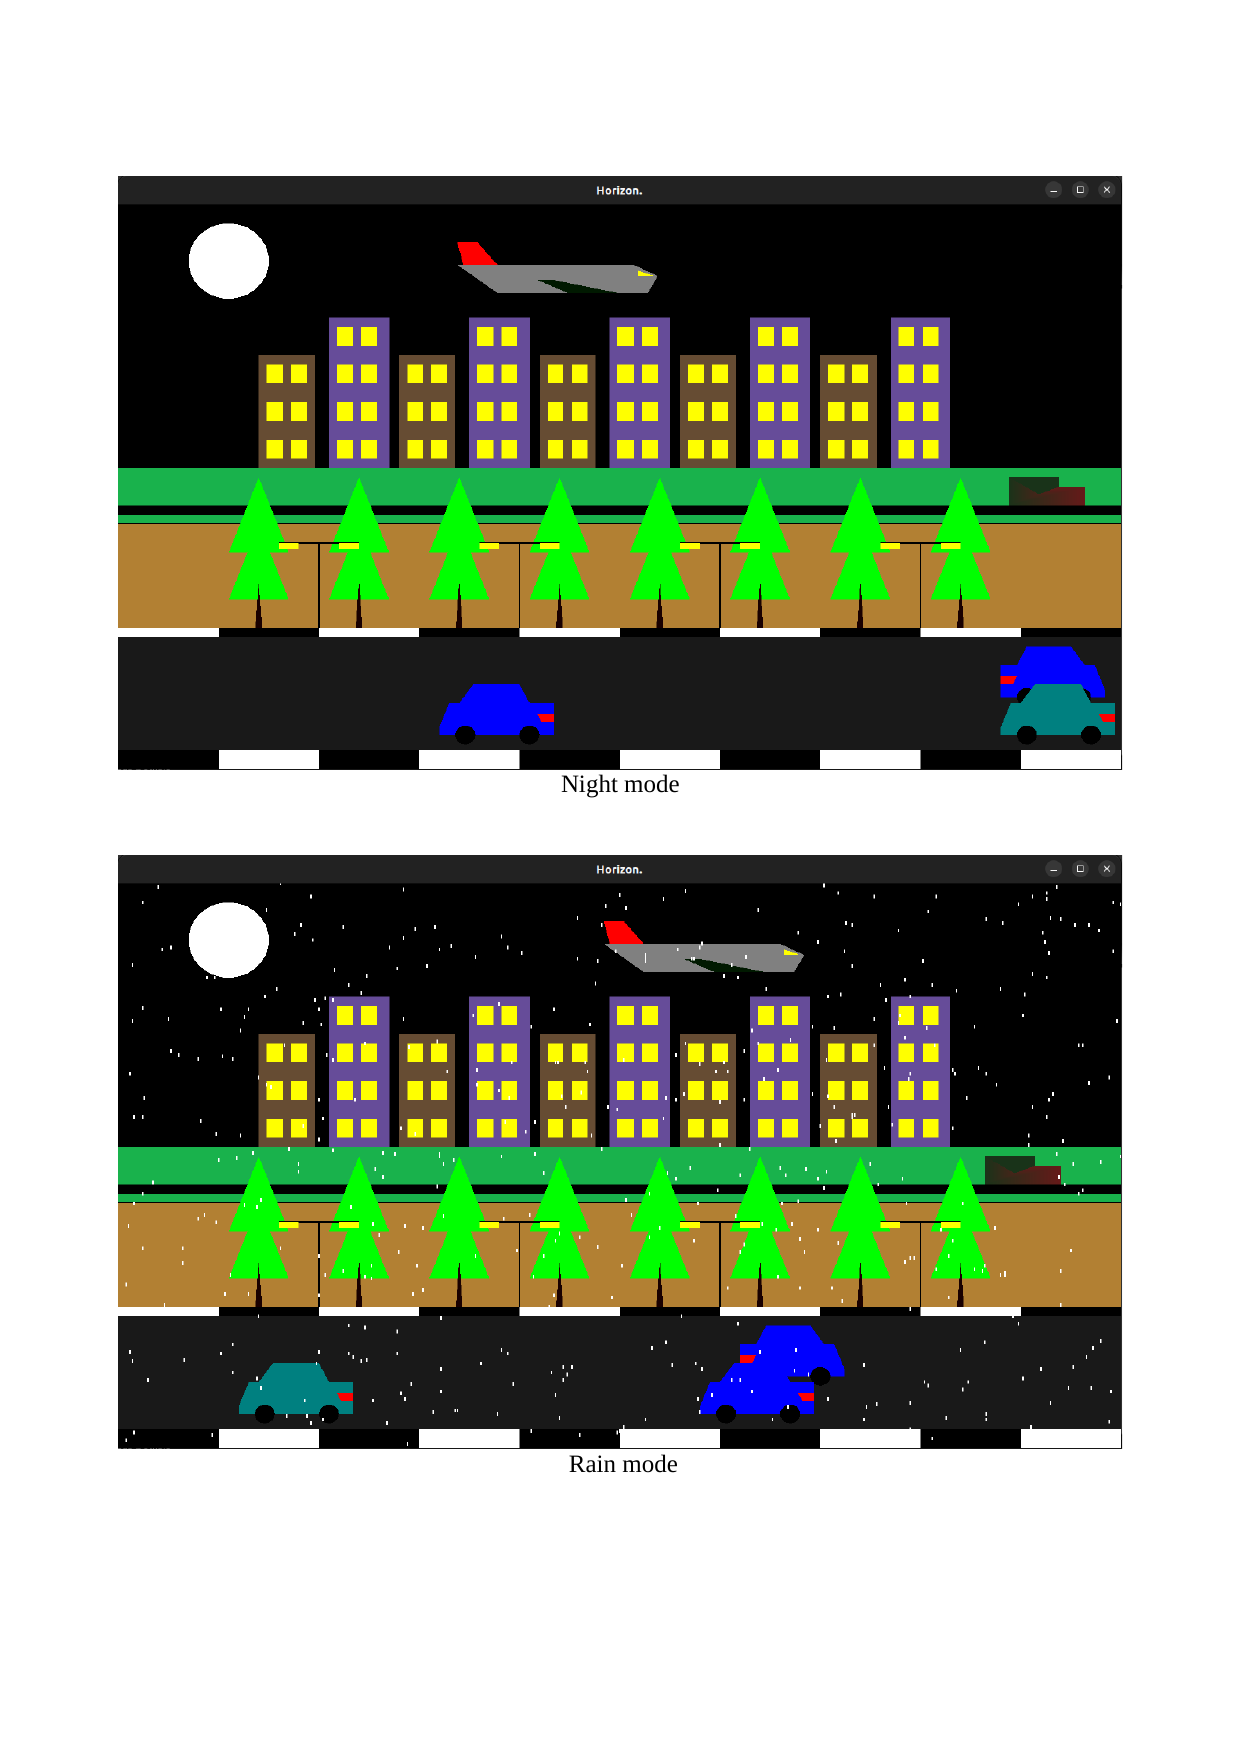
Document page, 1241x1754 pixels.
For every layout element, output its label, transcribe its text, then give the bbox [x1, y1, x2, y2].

picture [118, 176, 1123, 770]
text Rain mode [118, 1449, 1122, 1478]
text Night mode [118, 770, 1122, 798]
picture [118, 855, 1123, 1449]
